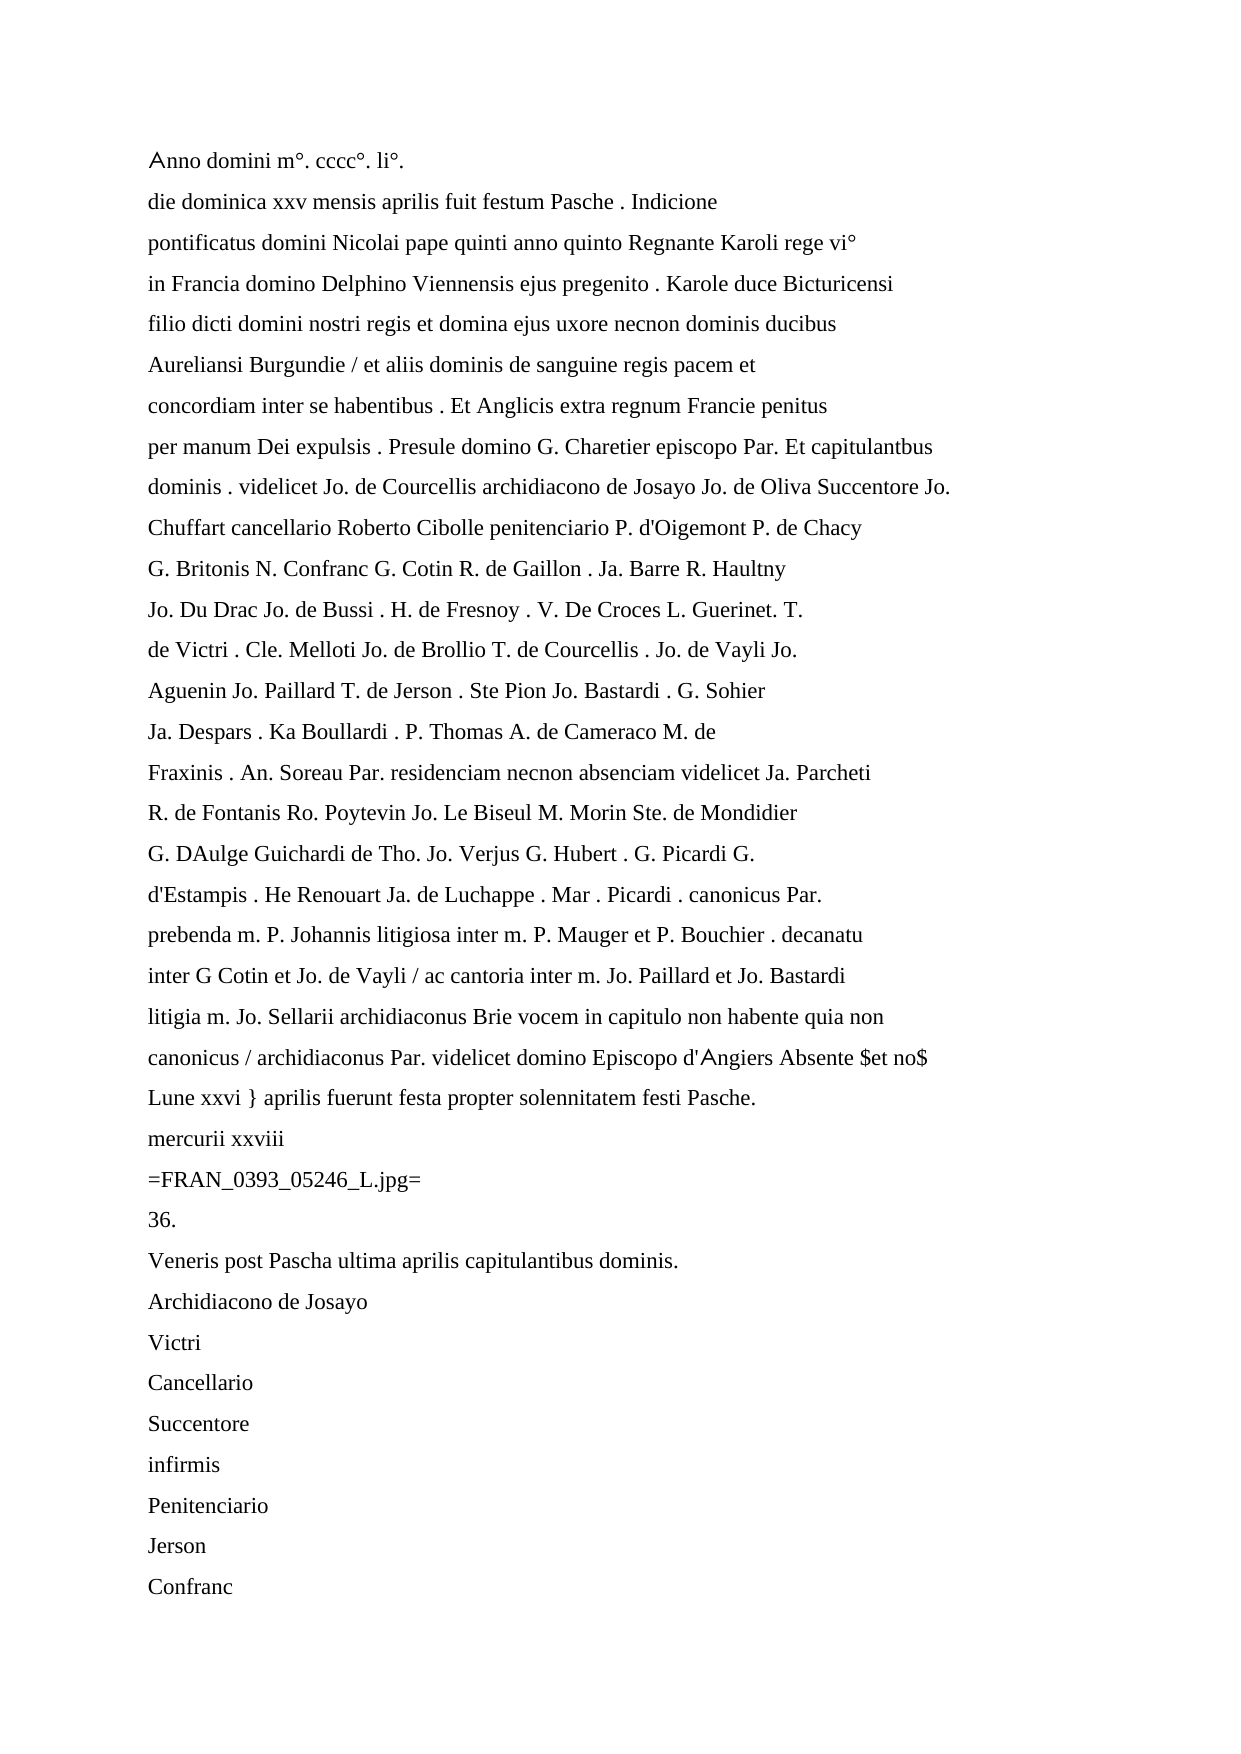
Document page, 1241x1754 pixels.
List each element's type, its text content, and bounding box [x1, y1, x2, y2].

text Fraxinis . An. Soreau Par. residenciam necnon absenciam videlicet Ja. Parcheti [148, 758, 1093, 785]
text Aureliansi Burgundie / et aliis dominis de sanguine regis pacem et [148, 351, 1093, 378]
text de Victri . Cle. Melloti Jo. de Brollio T. de Courcellis . Jo. de Vayli Jo. [148, 636, 1093, 663]
text Confranc [148, 1573, 1093, 1599]
text filio dicti domini nostri regis et domina ejus uxore necnon dominis ducibus [148, 311, 1093, 337]
text canonicus / archidiaconus Par. videlicet domino Episcopo d'ᗅngiers Absente $et no$ [148, 1044, 1093, 1070]
text Victri [148, 1329, 1093, 1355]
text Veneris post Pascha ultima aprilis capitulantibus dominis. [148, 1247, 1093, 1274]
text =FRAN_0393_05246_L.jpg= [148, 1166, 1093, 1192]
text per manum Dei expulsis . Presule domino G. Charetier episcopo Par. Et capitulantbus [148, 433, 1093, 459]
text die dominica xxv mensis aprilis fuit festum Pasche . Indicione [148, 188, 1093, 215]
text Archidiacono de Josayo [148, 1288, 1093, 1314]
text concordiam inter se habentibus . Et Anglicis extra regnum Francie penitus [148, 392, 1093, 418]
text Ja. Despars . Ka Boullardi . P. Thomas A. de Cameraco M. de [148, 718, 1093, 744]
text G. Britonis N. Confranc G. Cotin R. de Gaillon . Ja. Barre R. Haultny [148, 555, 1093, 581]
text infirmis [148, 1451, 1093, 1477]
text G. DAulge Guichardi de Tho. Jo. Verjus G. Hubert . G. Picardi G. [148, 840, 1093, 866]
text Succentore [148, 1410, 1093, 1437]
text prebenda m. P. Johannis litigiosa inter m. P. Mauger et P. Bouchier . decanatu [148, 921, 1093, 948]
text R. de Fontanis Ro. Poytevin Jo. Le Biseul M. Morin Ste. de Mondidier [148, 799, 1093, 826]
text inter G Cotin et Jo. de Vayli / ac cantoria inter m. Jo. Paillard et Jo. Bastardi [148, 962, 1093, 988]
text in Francia domino Delphino Viennensis ejus pregenito . Karole duce Bicturicensi [148, 270, 1093, 296]
text Aguenin Jo. Paillard T. de Jerson . Ste Pion Jo. Bastardi . G. Sohier [148, 677, 1093, 703]
text Cancellario [148, 1369, 1093, 1396]
text d'Estampis . He Renouart Ja. de Luchappe . Mar . Picardi . canonicus Par. [148, 881, 1093, 907]
text dominis . videlicet Jo. de Courcellis archidiacono de Josayo Jo. de Oliva Succentore Jo. [148, 473, 1093, 500]
text mercurii xxviii [148, 1125, 1093, 1151]
text Jerson [148, 1532, 1093, 1559]
text Jo. Du Drac Jo. de Bussi . H. de Fresnoy . V. De Croces L. Guerinet. T. [148, 596, 1093, 622]
text ᗅnno domini m°. cccc°. li°. [148, 148, 1093, 174]
text pontificatus domini Nicolai pape quinti anno quinto Regnante Karoli rege vi° [148, 229, 1093, 255]
text litigia m. Jo. Sellarii archidiaconus Brie vocem in capitulo non habente quia non [148, 1003, 1093, 1029]
text Lune xxvi } aprilis fuerunt festa propter solennitatem festi Pasche. [148, 1084, 1093, 1111]
text Penitenciario [148, 1492, 1093, 1518]
text Chuffart cancellario Roberto Cibolle penitenciario P. d'Oigemont P. de Chacy [148, 514, 1093, 541]
text 36. [148, 1207, 1093, 1233]
